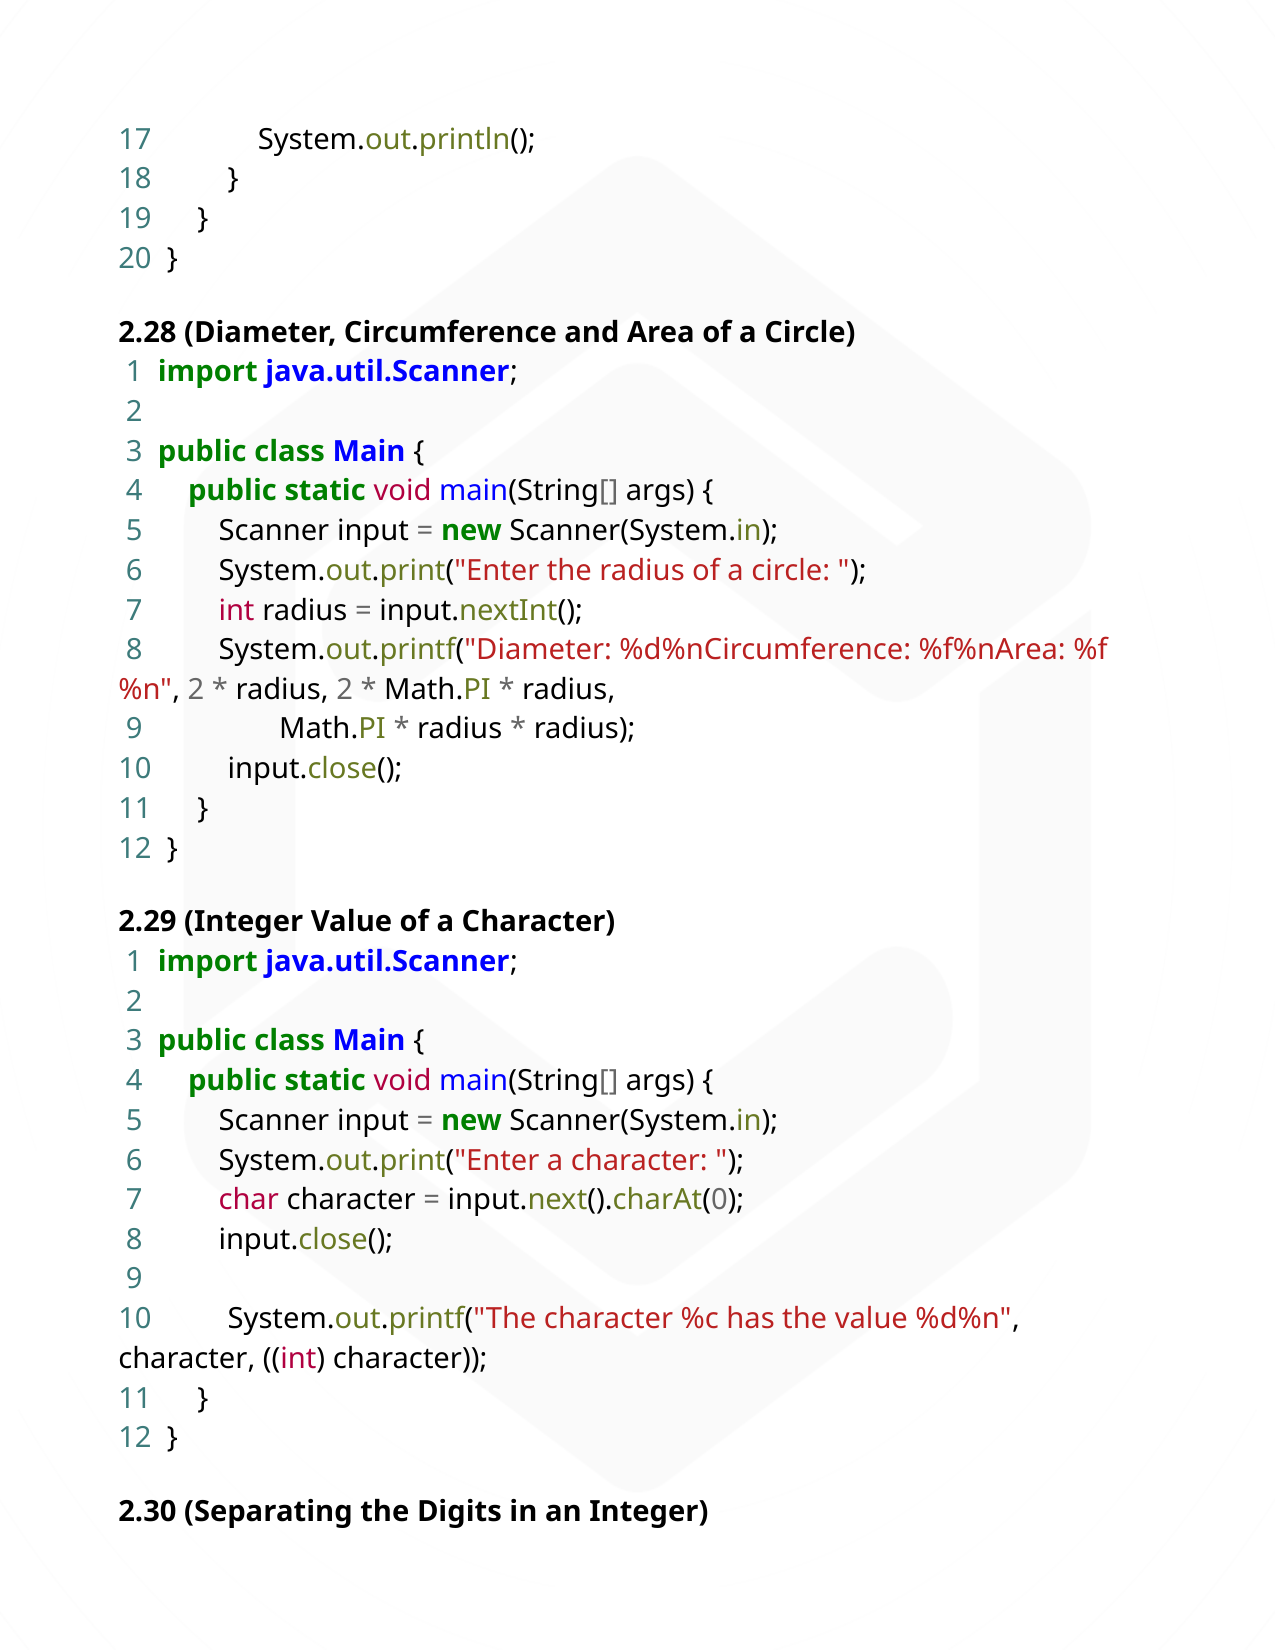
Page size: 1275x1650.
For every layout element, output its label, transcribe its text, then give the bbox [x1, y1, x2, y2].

text 6 System.out.print("Enter a character: "); [118, 1139, 1157, 1178]
text 1 import java.util.Scanner; [118, 351, 1157, 390]
text 9 Math.PI * radius * radius); [118, 708, 1157, 747]
text 10 input.close(); [118, 747, 1157, 787]
text 8 System.out.printf("Diameter: %d%nCircumference: %f%nArea: %f%n", 2 * radius, 2 * Math.PI * radius, [118, 628, 1157, 708]
text 2.28 (Diameter, Circumference and Area of a Circle) [118, 311, 1157, 351]
text 3 public class Main { [118, 1020, 1157, 1059]
text 2 [118, 390, 1157, 430]
text 11 } [118, 787, 1157, 827]
text 7 char character = input.next().charAt(0); [118, 1178, 1157, 1218]
text 10 System.out.printf("The character %c has the value %d%n", character, ((int) character)); [118, 1297, 1157, 1377]
text 18 } [118, 158, 1157, 197]
text 11 } [118, 1377, 1157, 1417]
text 8 input.close(); [118, 1218, 1157, 1258]
text 20 } [118, 237, 1157, 277]
text 2.30 (Separating the Digits in an Integer) [118, 1490, 1157, 1530]
text 4 public static void main(String[] args) { [118, 470, 1157, 509]
text 6 System.out.print("Enter the radius of a circle: "); [118, 549, 1157, 589]
text 19 } [118, 197, 1157, 237]
text 2 [118, 980, 1157, 1020]
text 3 public class Main { [118, 430, 1157, 470]
text 7 int radius = input.nextInt(); [118, 589, 1157, 628]
text 5 Scanner input = new Scanner(System.in); [118, 509, 1157, 549]
text 1 import java.util.Scanner; [118, 940, 1157, 980]
text 12 } [118, 827, 1157, 867]
text 9 [118, 1258, 1157, 1297]
text 12 } [118, 1417, 1157, 1456]
text 4 public static void main(String[] args) { [118, 1059, 1157, 1099]
text 17 System.out.println(); [118, 118, 1157, 158]
text 5 Scanner input = new Scanner(System.in); [118, 1099, 1157, 1139]
text 2.29 (Integer Value of a Character) [118, 901, 1157, 940]
